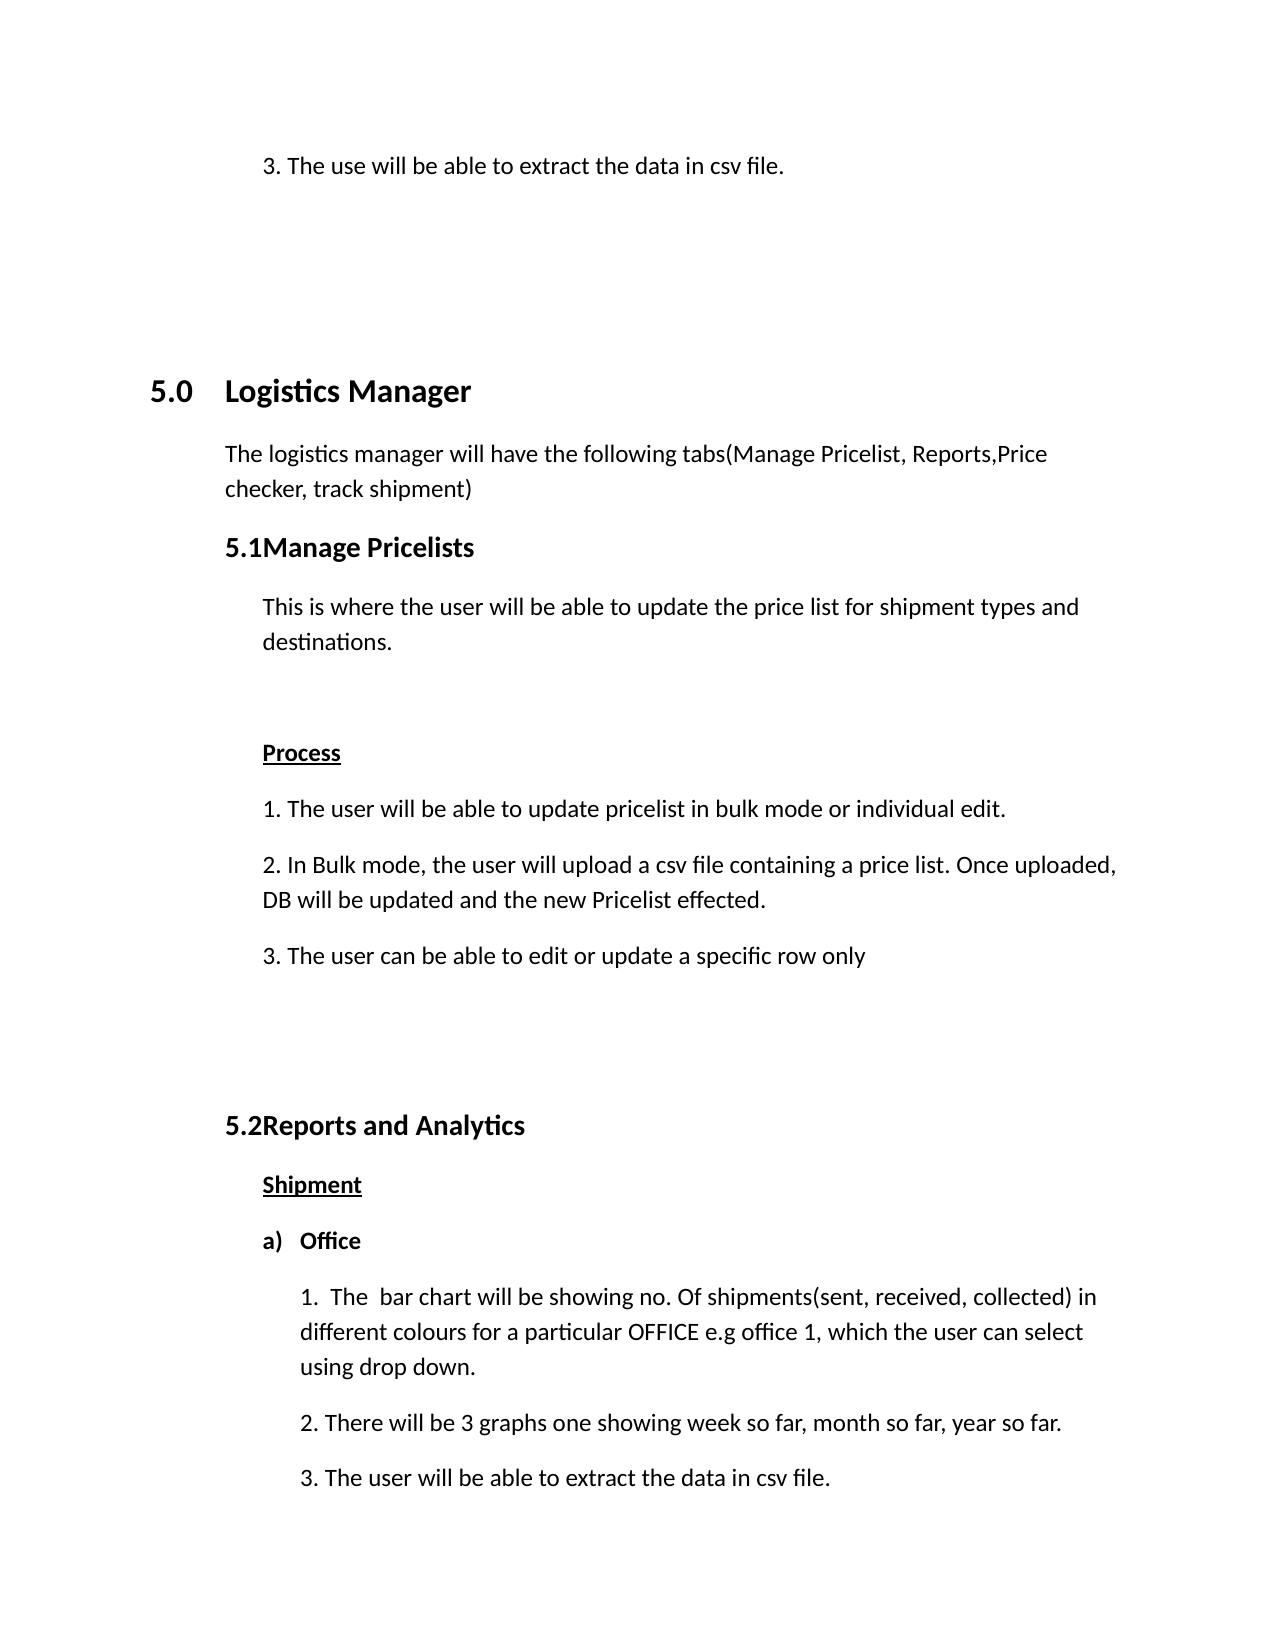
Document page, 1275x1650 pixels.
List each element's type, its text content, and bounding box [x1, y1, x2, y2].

list 1. The user will be able to update pricelist in bulk mode or individual edit. [262, 793, 1125, 824]
list This is where the user will be able to update the price list for shipment types and destinations. [262, 591, 1125, 656]
list 1. The bar chart will be showing no. Of shipments(sent, received, collected) in different colours for a particular OFFICE e.g office 1, which the user can select using drop down. [300, 1281, 1125, 1381]
list Manage Pricelists [225, 529, 1125, 564]
list 3. The use will be able to extract the data in csv file. [262, 150, 1125, 181]
list Reports and Analytics [225, 1107, 1125, 1143]
list 2. There will be 3 graphs one showing week so far, month so far, year so far. [300, 1407, 1125, 1437]
list Process [262, 737, 1125, 768]
list 2. In Bulk mode, the user will upload a csv file containing a price list. Once uploaded, DB will be updated and the new Pricelist effected. [262, 849, 1125, 914]
list 3. The user will be able to extract the data in csv file. [300, 1462, 1125, 1493]
list Logistics Manager [150, 371, 1125, 411]
list The logistics manager will have the following tabs(Manage Pricelist, Reports,Price checker, track shipment) [225, 438, 1125, 504]
list 3. The user can be able to edit or update a specific row only [262, 940, 1125, 970]
list Office [262, 1225, 1125, 1256]
list Shipment [262, 1169, 1125, 1200]
